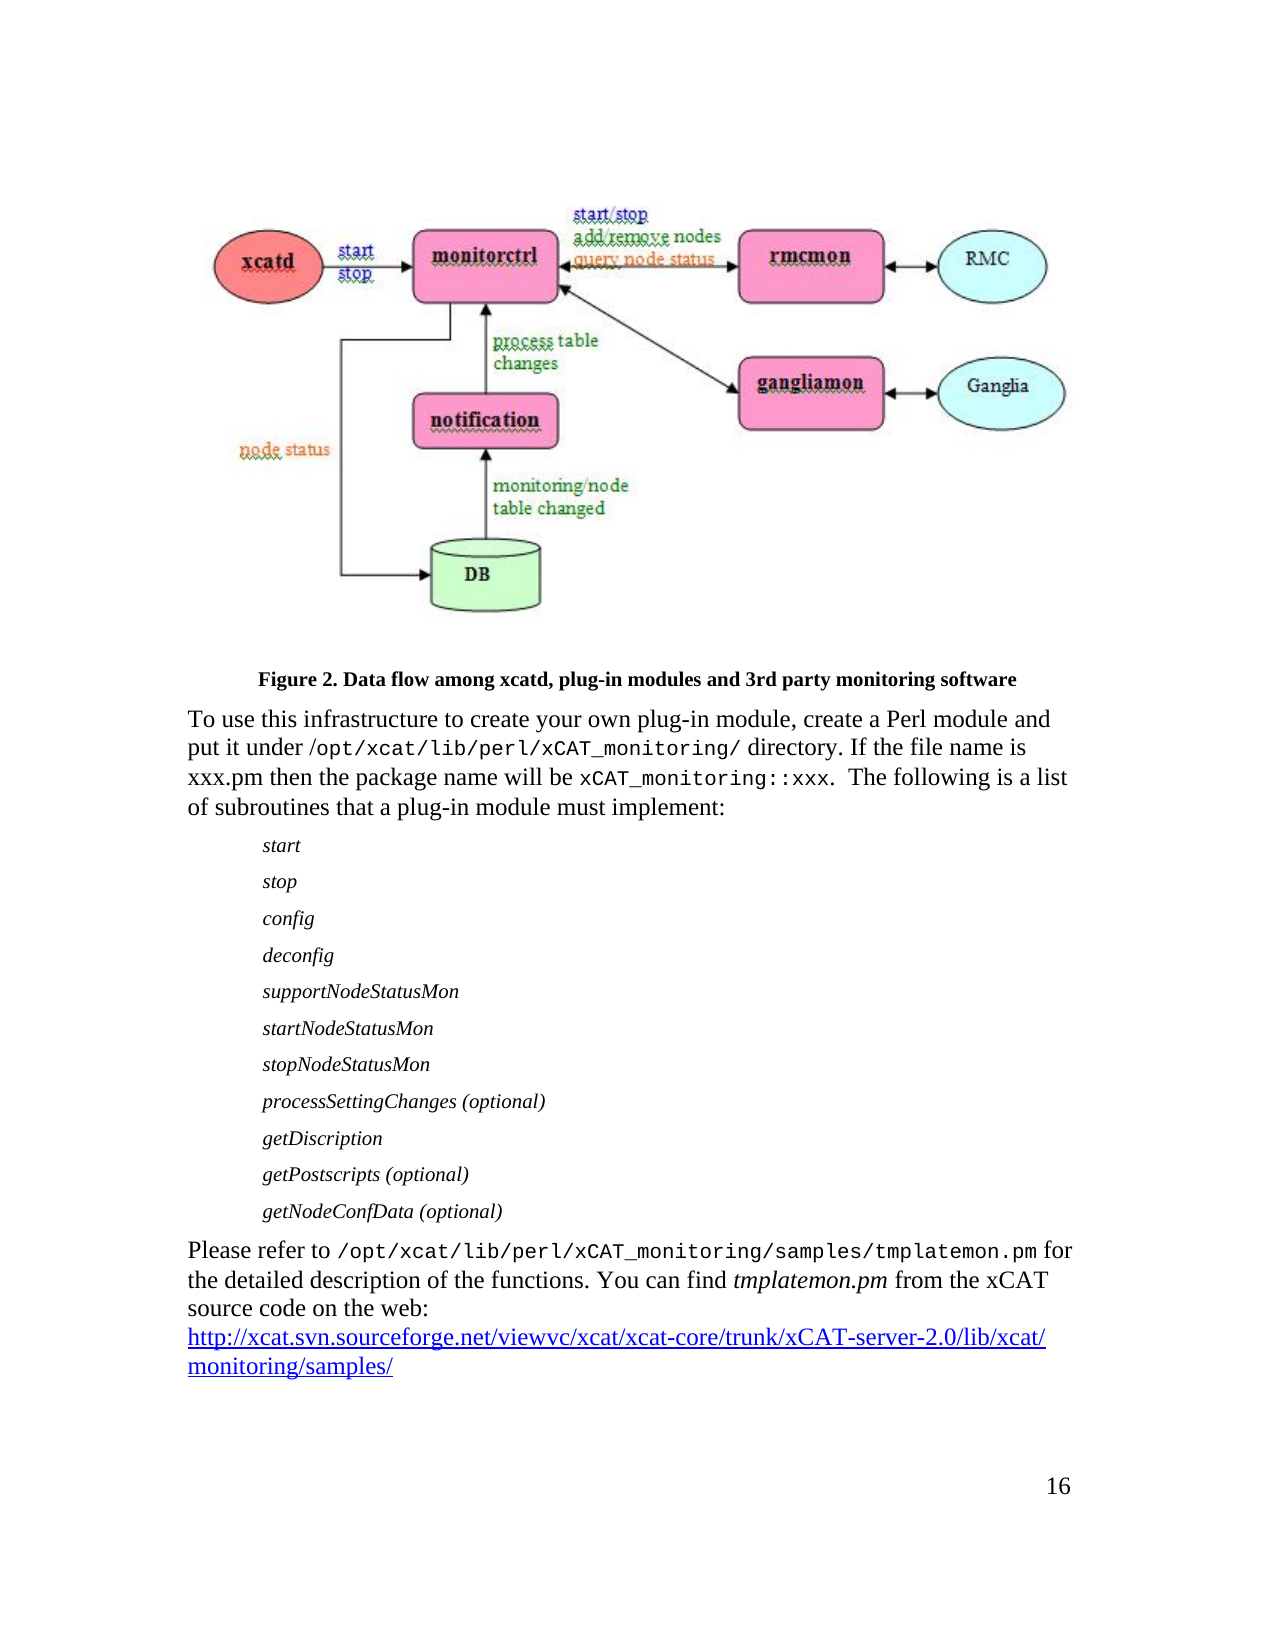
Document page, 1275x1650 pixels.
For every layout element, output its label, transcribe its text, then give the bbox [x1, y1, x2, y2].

picture [204, 159, 1085, 646]
text deconfig [262, 943, 1087, 967]
text Please refer to /opt/xcat/lib/perl/xCAT_monitoring/samples/tmplatemon.pm for the detailed description of the functions. You can find tmplatemon.pm from the xCAT source code on the web: http://xcat.svn.sourceforge.net/viewvc/xcat/xcat-core/trunk/xCAT-server-2.0/lib/xcat/monitoring/samples/ [187, 1235, 1087, 1380]
text getDiscription [262, 1125, 1087, 1149]
text stopNodeStatusMon [262, 1052, 1087, 1076]
text processSettingChanges (optional) [262, 1089, 1087, 1113]
text start [262, 833, 1087, 857]
text getPostscripts (optional) [262, 1162, 1087, 1186]
text Figure 2. Data flow among xcatd, plug-in modules and 3rd party monitoring software [187, 667, 1087, 691]
text getNodeConfData (optional) [262, 1198, 1087, 1223]
text supportNodeStatusMon [262, 979, 1087, 1003]
text stop [262, 869, 1087, 893]
text startNodeStatusMon [262, 1016, 1087, 1040]
text To use this infrastructure to create your own plug-in module, create a Perl module and put it under /opt/xcat/lib/perl/xCAT_monitoring/ directory. If the file name is xxx.pm then the package name will be xCAT_monitoring::xxx. The following is a list of subroutines that a plug-in module must implement: [187, 704, 1087, 820]
text config [262, 906, 1087, 930]
